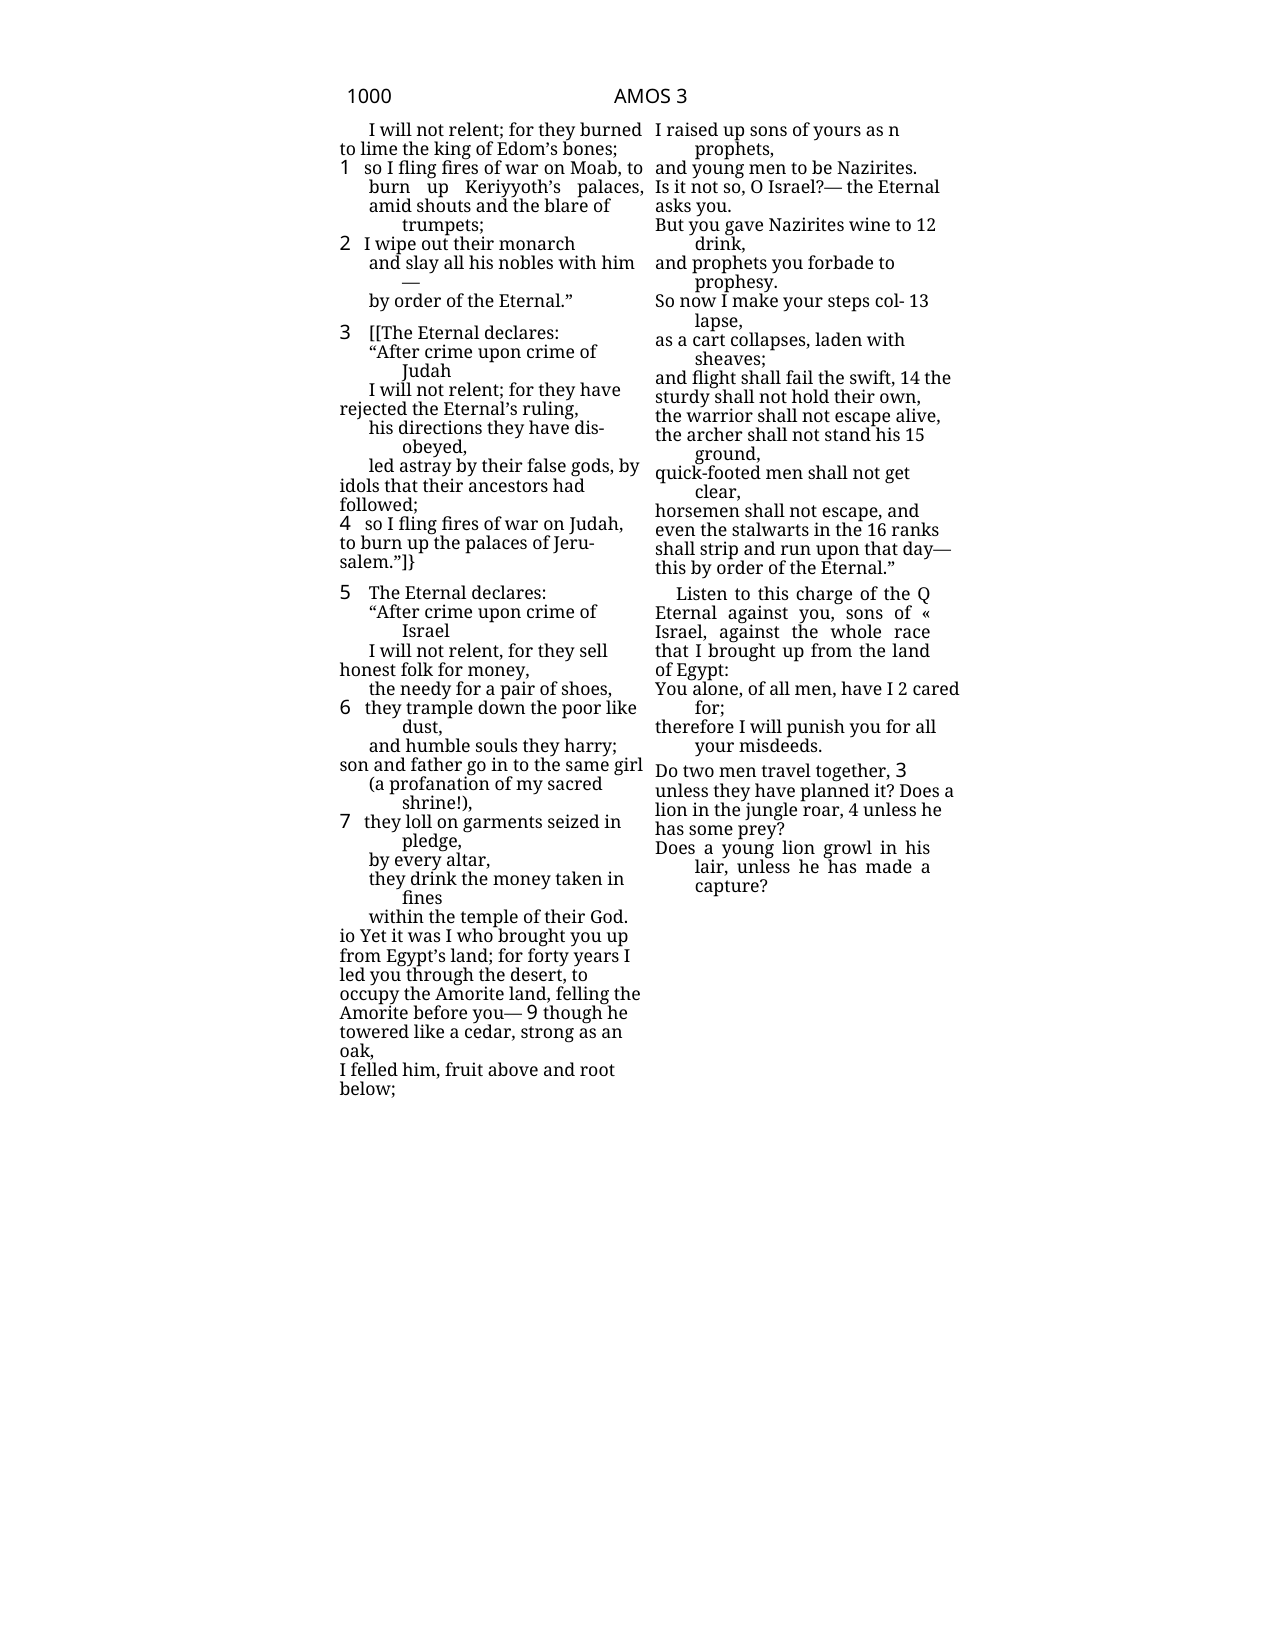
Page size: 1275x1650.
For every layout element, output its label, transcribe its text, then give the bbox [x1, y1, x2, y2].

text I will not relent; for they burned to lime the king of Edom’s bones; [339, 121, 644, 159]
text dust, [402, 718, 644, 737]
text I felled him, fruit above and root below; [339, 1061, 644, 1099]
text So now I make your steps col- 13 lapse, [655, 293, 960, 331]
text trumpets; [402, 216, 644, 236]
text Israel [402, 623, 644, 642]
list [[The Eternal declares: [339, 324, 644, 343]
text his directions they have dis­obeyed, [368, 419, 644, 458]
text pledge, [402, 832, 644, 851]
text therefore I will punish you for all your misdeeds. [655, 718, 960, 756]
text Does a young lion growl in his lair, unless he has made a capture? [655, 839, 931, 896]
text horsemen shall not escape, and even the stalwarts in the 16 ranks [655, 502, 960, 541]
text (a profanation of my sacred shrine!), [368, 775, 644, 813]
text Is it not so, O Israel?— the Eternal asks you. [655, 178, 960, 216]
text shall strip and run upon that day— [655, 541, 960, 559]
list they trample down the poor like [339, 699, 644, 718]
text and slay all his nobles with him— [368, 254, 644, 293]
list The Eternal declares: [339, 584, 644, 604]
text within the temple of their God. io Yet it was I who brought you up from Egypt’s land; for forty years I led you through the desert, to occupy the Amorite land, felling the Amorite before you— 9 though he towered like a cedar, strong as an oak, [339, 909, 644, 1061]
text the needy for a pair of shoes, [339, 680, 644, 699]
list I wipe out their monarch [339, 236, 644, 254]
text and humble souls they harry; son and father go in to the same girl [339, 737, 644, 775]
text led astray by their false gods, by idols that their ancestors had followed; [339, 458, 644, 515]
text by every altar, [339, 851, 644, 871]
text You alone, of all men, have I 2 cared for; [655, 680, 960, 718]
text by order of the Eternal.” [339, 293, 644, 312]
text this by order of the Eternal.” [655, 559, 960, 579]
text the warrior shall not escape alive, [655, 407, 960, 426]
text and young men to be Nazirites. [655, 159, 960, 178]
text quick-footed men shall not get clear, [655, 464, 960, 502]
text I will not relent; for they have rejected the Eter­nal’s ruling, [339, 381, 644, 419]
text I will not relent, for they sell honest folk for money, [339, 642, 644, 680]
text “After crime upon crime of [339, 343, 644, 362]
text Listen to this charge of the Q Eternal against you, sons of « Israel, against the whole race that I brought up from the land of Egypt: [655, 585, 931, 680]
text and prophets you forbade to prophesy. [655, 254, 960, 293]
list so I fling fires of war on Moab, to burn up Keriyyoth’s palaces, amid shouts and the blare of [339, 159, 644, 216]
list so I fling fires of war on Judah, to burn up the palaces of Jeru­salem.”]} [339, 515, 644, 572]
text Do two men travel together, 3 unless they have planned it? Does a lion in the jungle roar, 4 unless he has some prey? [655, 763, 960, 839]
text I raised up sons of yours as n prophets, [655, 121, 960, 159]
text they drink the money taken in fines [368, 871, 644, 909]
text “After crime upon crime of [339, 604, 644, 623]
text But you gave Nazirites wine to 12 drink, [655, 216, 960, 254]
text Judah [402, 362, 644, 381]
text as a cart collapses, laden with sheaves; [655, 331, 960, 369]
text and flight shall fail the swift, 14 the sturdy shall not hold their own, [655, 369, 960, 407]
text the archer shall not stand his 15 ground, [655, 426, 960, 464]
list they loll on garments seized in [339, 813, 644, 832]
